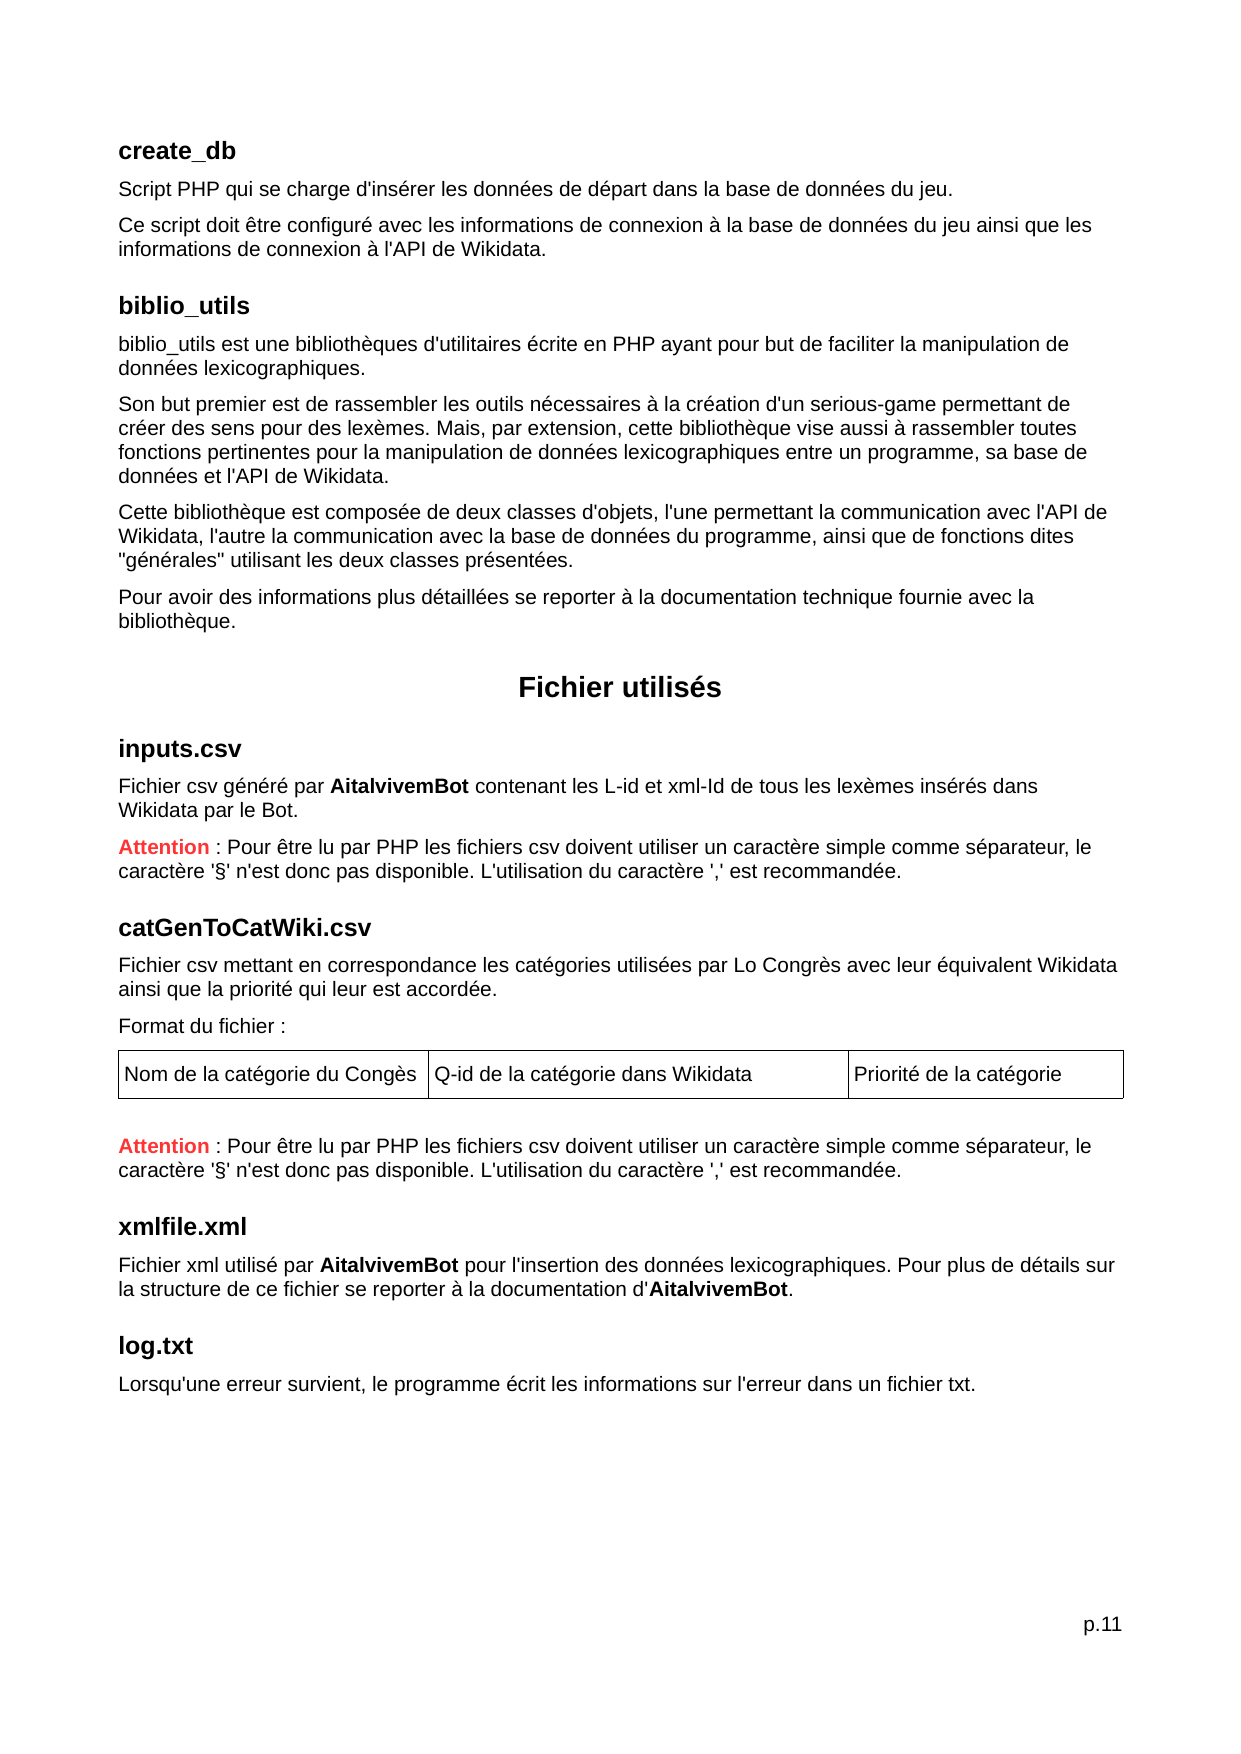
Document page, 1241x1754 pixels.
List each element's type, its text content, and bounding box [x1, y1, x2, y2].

text biblio_utils est une bibliothèques d'utilitaires écrite en PHP ayant pour but de faciliter la manipulation de données lexicographiques. [118, 331, 1122, 379]
table_header Nom de la catégorie du Congès [119, 1051, 428, 1098]
subtitle xmlfile.xml [118, 1212, 1122, 1241]
text Son but premier est de rassembler les outils nécessaires à la création d'un serious-game permettant de créer des sens pour des lexèmes. Mais, par extension, cette bibliothèque vise aussi à rassembler toutes fonctions pertinentes pour la manipulation de données lexicographiques entre un programme, sa base de données et l'API de Wikidata. [118, 392, 1122, 488]
text Ce script doit être configuré avec les informations de connexion à la base de données du jeu ainsi que les informations de connexion à l'API de Wikidata. [118, 213, 1122, 261]
text Fichier csv généré par AitalvivemBot contenant les L-id et xml-Id de tous les lexèmes insérés dans Wikidata par le Bot. [118, 774, 1122, 822]
text Script PHP qui se charge d'insérer les données de départ dans la base de données du jeu. [118, 176, 1122, 200]
table_header Priorité de la catégorie [849, 1051, 1123, 1098]
subtitle inputs.csv [118, 734, 1122, 762]
text Pour avoir des informations plus détaillées se reporter à la documentation technique fournie avec la bibliothèque. [118, 584, 1122, 632]
subtitle catGenToCatWiki.csv [118, 913, 1122, 942]
subtitle Fichier utilisés [118, 670, 1122, 703]
text Fichier csv mettant en correspondance les catégories utilisées par Lo Congrès avec leur équivalent Wikidata ainsi que la priorité qui leur est accordée. [118, 953, 1122, 1001]
subtitle create_db [118, 136, 1122, 164]
text Format du fichier : [118, 1014, 1122, 1038]
text Attention : Pour être lu par PHP les fichiers csv doivent utiliser un caractère simple comme séparateur, le caractère '§' n'est donc pas disponible. L'utilisation du caractère ',' est recommandée. [118, 1134, 1122, 1182]
subtitle log.txt [118, 1331, 1122, 1360]
text Cette bibliothèque est composée de deux classes d'objets, l'une permettant la communication avec l'API de Wikidata, l'autre la communication avec la base de données du programme, ainsi que de fonctions dites "générales" utilisant les deux classes présentées. [118, 500, 1122, 572]
text Lorsqu'une erreur survient, le programme écrit les informations sur l'erreur dans un fichier txt. [118, 1371, 1122, 1395]
subtitle biblio_utils [118, 291, 1122, 320]
table_header Q-id de la catégorie dans Wikidata [429, 1051, 848, 1098]
text Fichier xml utilisé par AitalvivemBot pour l'insertion des données lexicographiques. Pour plus de détails sur la structure de ce fichier se reporter à la documentation d'AitalvivemBot. [118, 1253, 1122, 1301]
text Attention : Pour être lu par PHP les fichiers csv doivent utiliser un caractère simple comme séparateur, le caractère '§' n'est donc pas disponible. L'utilisation du caractère ',' est recommandée. [118, 835, 1122, 883]
